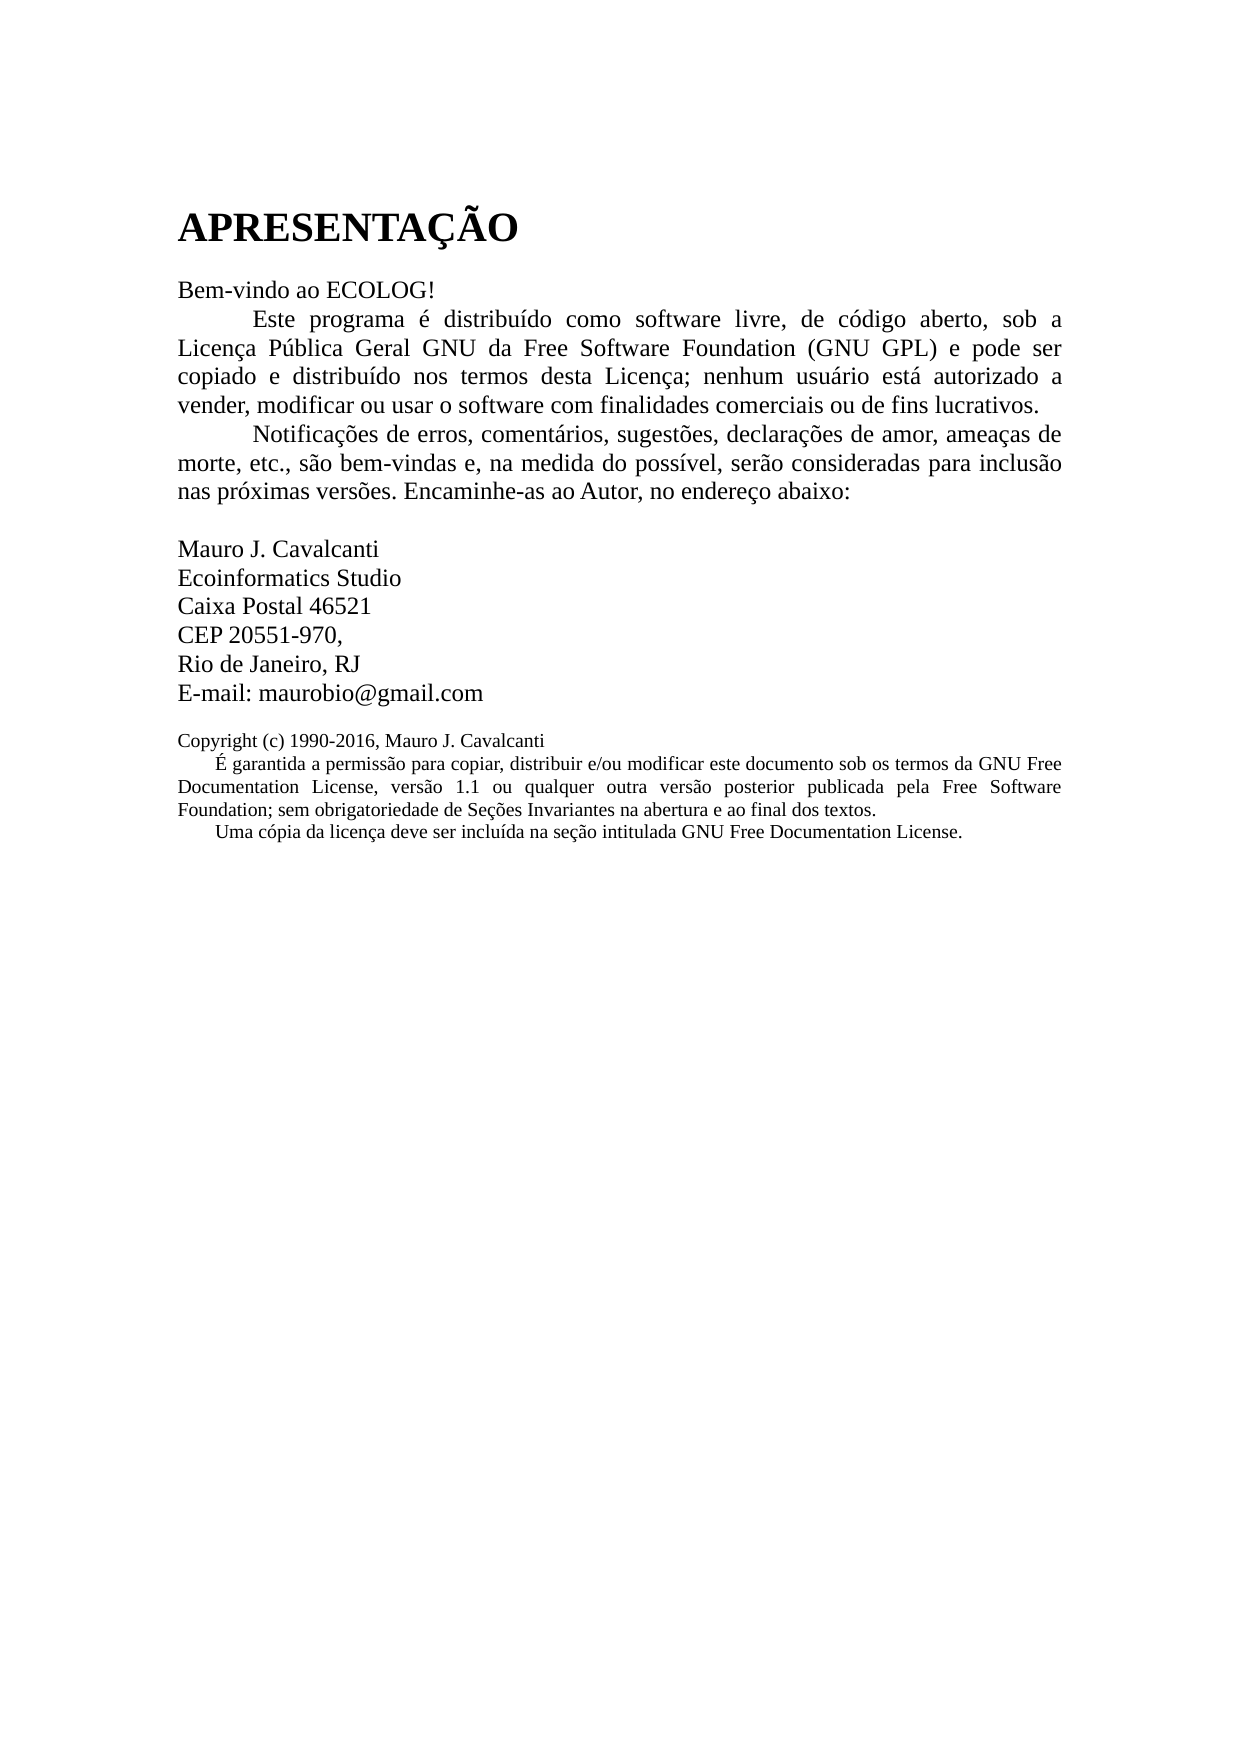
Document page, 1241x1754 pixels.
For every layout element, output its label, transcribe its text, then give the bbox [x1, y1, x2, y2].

subtitle APRESENTAÇÃO [177, 202, 1063, 250]
text E-mail: maurobio@gmail.com [177, 678, 1063, 706]
text Ecoinformatics Studio [177, 563, 1063, 591]
text Uma cópia da licença deve ser incluída na seção intitulada GNU Free Documentation License. [177, 820, 1063, 843]
text CEP 20551-970, [177, 620, 1063, 649]
text É garantida a permissão para copiar, distribuir e/ou modificar este documento sob os termos da GNU Free Documentation License, versão 1.1 ou qualquer outra versão posterior publicada pela Free Software Foundation; sem obrigatoriedade de Seções Invariantes na abertura e ao final dos textos. [177, 752, 1063, 820]
text Copyright (c) 1990-2016, Mauro J. Cavalcanti [177, 729, 1063, 752]
text Notificações de erros, comentários, sugestões, declarações de amor, ameaças de morte, etc., são bem-vindas e, na medida do possível, serão consideradas para inclusão nas próximas versões. Encaminhe-as ao Autor, no endereço abaixo: [177, 419, 1063, 505]
text Caixa Postal 46521 [177, 591, 1063, 620]
text Mauro J. Cavalcanti [177, 534, 1063, 563]
text Bem-vindo ao ECOLOG! [177, 275, 1063, 304]
text Rio de Janeiro, RJ [177, 649, 1063, 678]
text Este programa é distribuído como software livre, de código aberto, sob a Licença Pública Geral GNU da Free Software Foundation (GNU GPL) e pode ser copiado e distribuído nos termos desta Licença; nenhum usuário está autorizado a vender, modificar ou usar o software com finalidades comerciais ou de fins lucrativos. [177, 304, 1063, 419]
